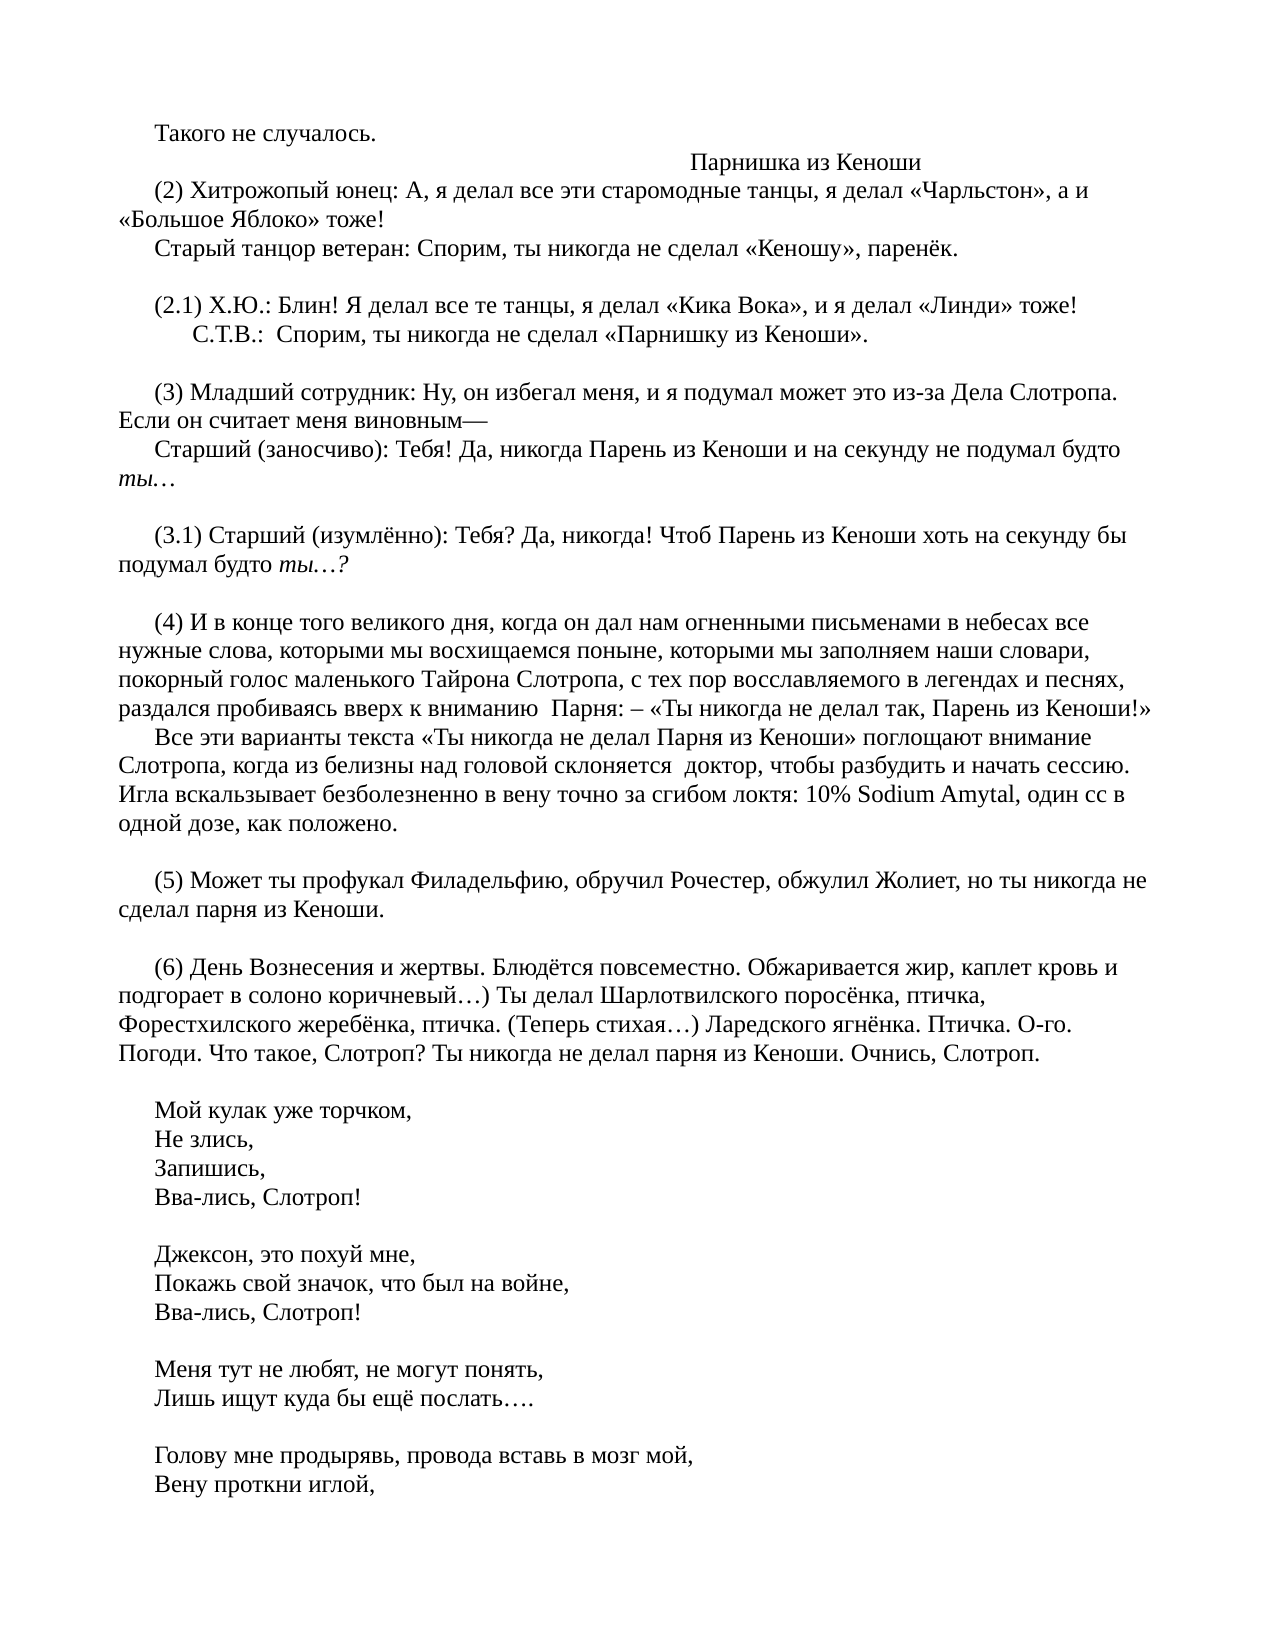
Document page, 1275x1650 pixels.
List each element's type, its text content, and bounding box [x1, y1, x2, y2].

text (5) Может ты профукал Филадельфию, обручил Рочестер, обжулил Жолиет, но ты никогда не сделал парня из Кеноши. [118, 866, 1157, 923]
text Лишь ищут куда бы ещё послать…. [118, 1383, 1157, 1412]
text (6) День Вознесения и жертвы. Блюдётся повсеместно. Обжаривается жир, каплет кровь и подгорает в солоно коричневый…) Ты делал Шарлотвилского поросёнка, птичка, Форестхилского жеребёнка, птичка. (Теперь стихая…) Ларедского ягнёнка. Птичка. О-го. Погоди. Что такое, Слотроп? Ты никогда не делал парня из Кеноши. Очнись, Слотроп. [118, 952, 1157, 1067]
text Все эти варианты текста «Ты никогда не делал Парня из Кеноши» поглощают внимание Слотропа, когда из белизны над головой склоняется доктор, чтобы разбудить и начать сессию. Игла вскальзывает безболезненно в вену точно за сгибом локтя: 10% Sodium Amytal, один cc в одной дозе, как положено. [118, 722, 1157, 837]
text Такого не случалось. [118, 118, 1157, 147]
text Парнишка из Кеноши [118, 147, 1157, 176]
text Вва-лись, Слотроп! [118, 1297, 1157, 1326]
text (2) Хитрожопый юнец: А, я делал все эти старомодные танцы, я делал «Чарльстон», а и «Большое Яблоко» тоже! [118, 176, 1157, 233]
text Покажь свой значок, что был на войне, [118, 1268, 1157, 1297]
text (4) И в конце того великого дня, когда он дал нам огненными письменами в небесах все нужные слова, которыми мы восхищаемся поныне, которыми мы заполняем наши словари, покорный голос маленького Тайрона Слотропа, с тех пор восславляемого в легендах и песнях, раздался пробиваясь вверх к вниманию Парня: – «Ты никогда не делал так, Парень из Кеноши!» [118, 607, 1157, 722]
text Джексон, это похуй мне, [118, 1239, 1157, 1268]
text Голову мне продырявь, провода вставь в мозг мой, [118, 1441, 1157, 1469]
text Вва-лись, Слотроп! [118, 1182, 1157, 1211]
text Запишись, [118, 1153, 1157, 1182]
text Старый танцор ветеран: Спорим, ты никогда не сделал «Кеношу», паренёк. [118, 233, 1157, 262]
text (2.1) Х.Ю.: Блин! Я делал все те танцы, я делал «Кика Вока», и я делал «Линди» тоже! [118, 291, 1157, 319]
text Не злись, [118, 1124, 1157, 1153]
text (3.1) Старший (изумлённо): Тебя? Да, никогда! Чтоб Парень из Кеноши хоть на секунду бы подумал будто ты…? [118, 521, 1157, 578]
text Старший (заносчиво): Тебя! Да, никогда Парень из Кеноши и на секунду не подумал будто ты… [118, 434, 1157, 492]
text (3) Младший сотрудник: Ну, он избегал меня, и я подумал может это из-за Дела Слотропа. Если он считает меня виновным— [118, 377, 1157, 434]
text Вену проткни иглой, [118, 1469, 1157, 1498]
text Меня тут не любят, не могут понять, [118, 1354, 1157, 1383]
text С.Т.В.: Спорим, ты никогда не сделал «Парнишку из Кеноши». [118, 319, 1157, 348]
text Мой кулак уже торчком, [118, 1096, 1157, 1124]
